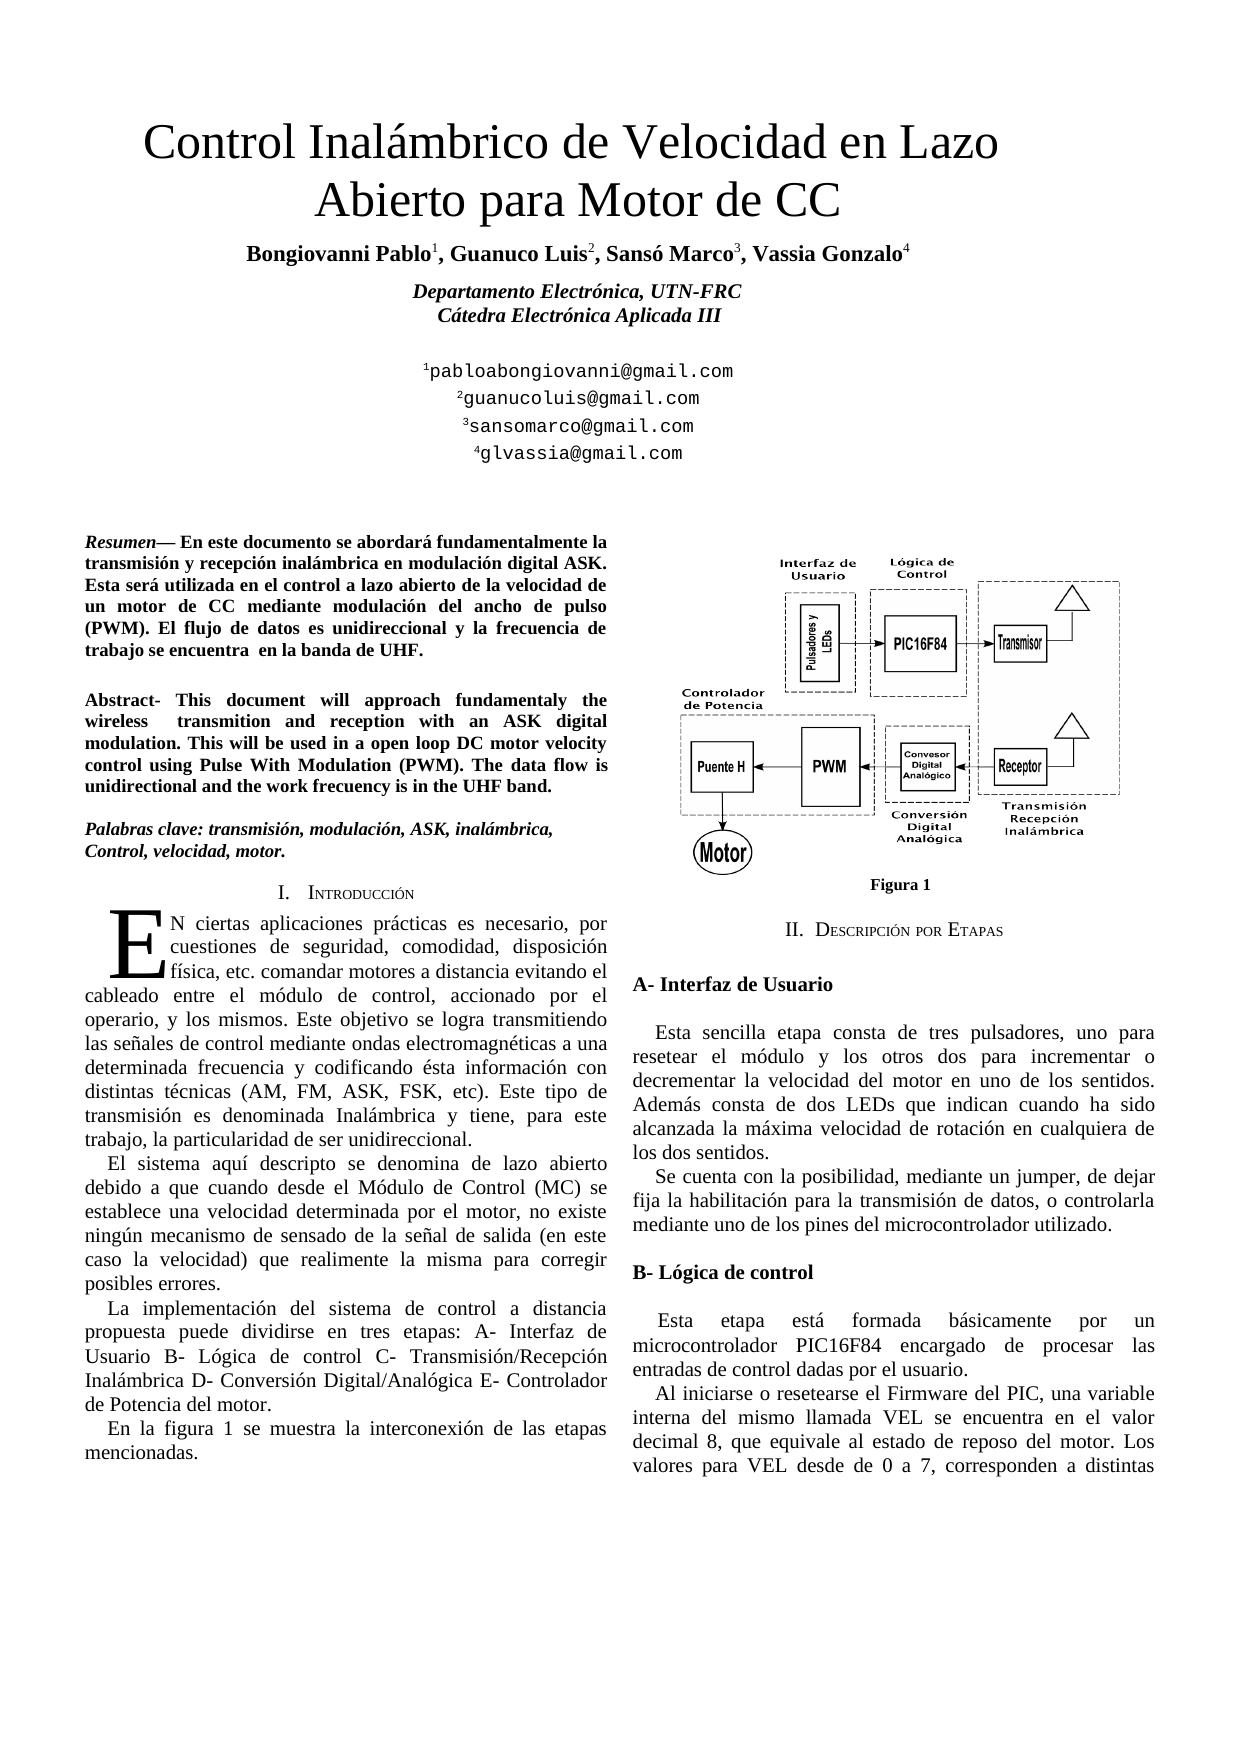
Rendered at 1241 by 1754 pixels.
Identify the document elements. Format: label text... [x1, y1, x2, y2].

text Al iniciarse o resetearse el Firmware del PIC, una variable interna del mismo llamada VEL se encuentra en el valor decimal 8, que equivale al estado de reposo del motor. Los valores para VEL desde de 0 a 7, corresponden a distintas [632, 1381, 1156, 1477]
text En la figura 1 se muestra la interconexión de las etapas mencionadas. [84, 1416, 608, 1464]
text Esta sencilla etapa consta de tres pulsadores, uno para resetear el módulo y los otros dos para incrementar o decrementar la velocidad del motor en uno de los sentidos. Además consta de dos LEDs que indican cuando ha sido alcanzada la máxima velocidad de rotación en cualquiera de los dos sentidos. [632, 1020, 1156, 1164]
text A- Interfaz de Usuario [632, 972, 1156, 996]
text La implementación del sistema de control a distancia propuesta puede dividirse en tres etapas: A- Interfaz de Usuario B- Lógica de control C- Transmisión/Recepción Inalámbrica D- Conversión Digital/Analógica E- Controlador de Potencia del motor. [84, 1295, 608, 1416]
text 1pabloabongiovanni@gmail.com [0, 362, 1156, 383]
text 2guanucoluis@gmail.com [0, 389, 1156, 410]
text Bongiovanni Pablo1, Guanuco Luis2, Sansó Marco3, Vassia Gonzalo4 [0, 240, 1156, 266]
text Resumen— En este documento se abordará fundamentalmente la transmisión y recepción inalámbrica en modulación digital ASK. Esta será utilizada en el control a lazo abierto de la velocidad de un motor de CC mediante modulación del ancho de pulso (PWM). El flujo de datos es unidireccional y la frecuencia de trabajo se encuentra en la banda de UHF. [84, 531, 608, 660]
text 3sansomarco@gmail.com [0, 417, 1156, 438]
text El sistema aquí descripto se denomina de lazo abierto debido a que cuando desde el Módulo de Control (MC) se establece una velocidad determinada por el motor, no existe ningún mecanismo de sensado de la señal de salida (en este caso la velocidad) que realimente la misma para corregir posibles errores. [84, 1151, 608, 1295]
text 4glvassia@gmail.com [0, 444, 1156, 465]
text EN ciertas aplicaciones prácticas es necesario, por cuestiones de seguridad, comodidad, disposición física, etc. comandar motores a distancia evitando el cableado entre el módulo de control, accionado por el operario, y los mismos. Este objetivo se logra transmitiendo las señales de control mediante ondas electromagnéticas a una determinada frecuencia y codificando ésta información con distintas técnicas (AM, FM, ASK, FSK, etc). Este tipo de transmisión es denominada Inalámbrica y tiene, para este trabajo, la particularidad de ser unidireccional. [84, 910, 608, 1151]
subtitle Introducción [84, 880, 608, 904]
title Abierto para Motor de CC [0, 170, 1156, 227]
title Control Inalámbrico de Velocidad en Lazo [0, 112, 1156, 170]
subtitle Descripción por Etapas [632, 917, 1156, 941]
picture [680, 558, 1120, 875]
text Palabras clave: transmisión, modulación, ASK, inalámbrica, Control, velocidad, motor. [84, 818, 608, 861]
text B- Lógica de control [632, 1260, 1156, 1284]
text Departamento Electrónica, UTN-FRC Cátedra Electrónica Aplicada III [0, 278, 1156, 327]
text Esta etapa está formada básicamente por un microcontrolador PIC16F84 encargado de procesar las entradas de control dadas por el usuario. [632, 1308, 1156, 1381]
text Abstract- This document will approach fundamentaly the wireless transmition and reception with an ASK digital modulation. This will be used in a open loop DC motor velocity control using Pulse With Modulation (PWM). The data flow is unidirectional and the work frecuency is in the UHF band. [84, 689, 608, 797]
text Se cuenta con la posibilidad, mediante un jumper, de dejar fija la habilitación para la transmisión de datos, o controlarla mediante uno de los pines del microcontrolador utilizado. [632, 1164, 1156, 1236]
